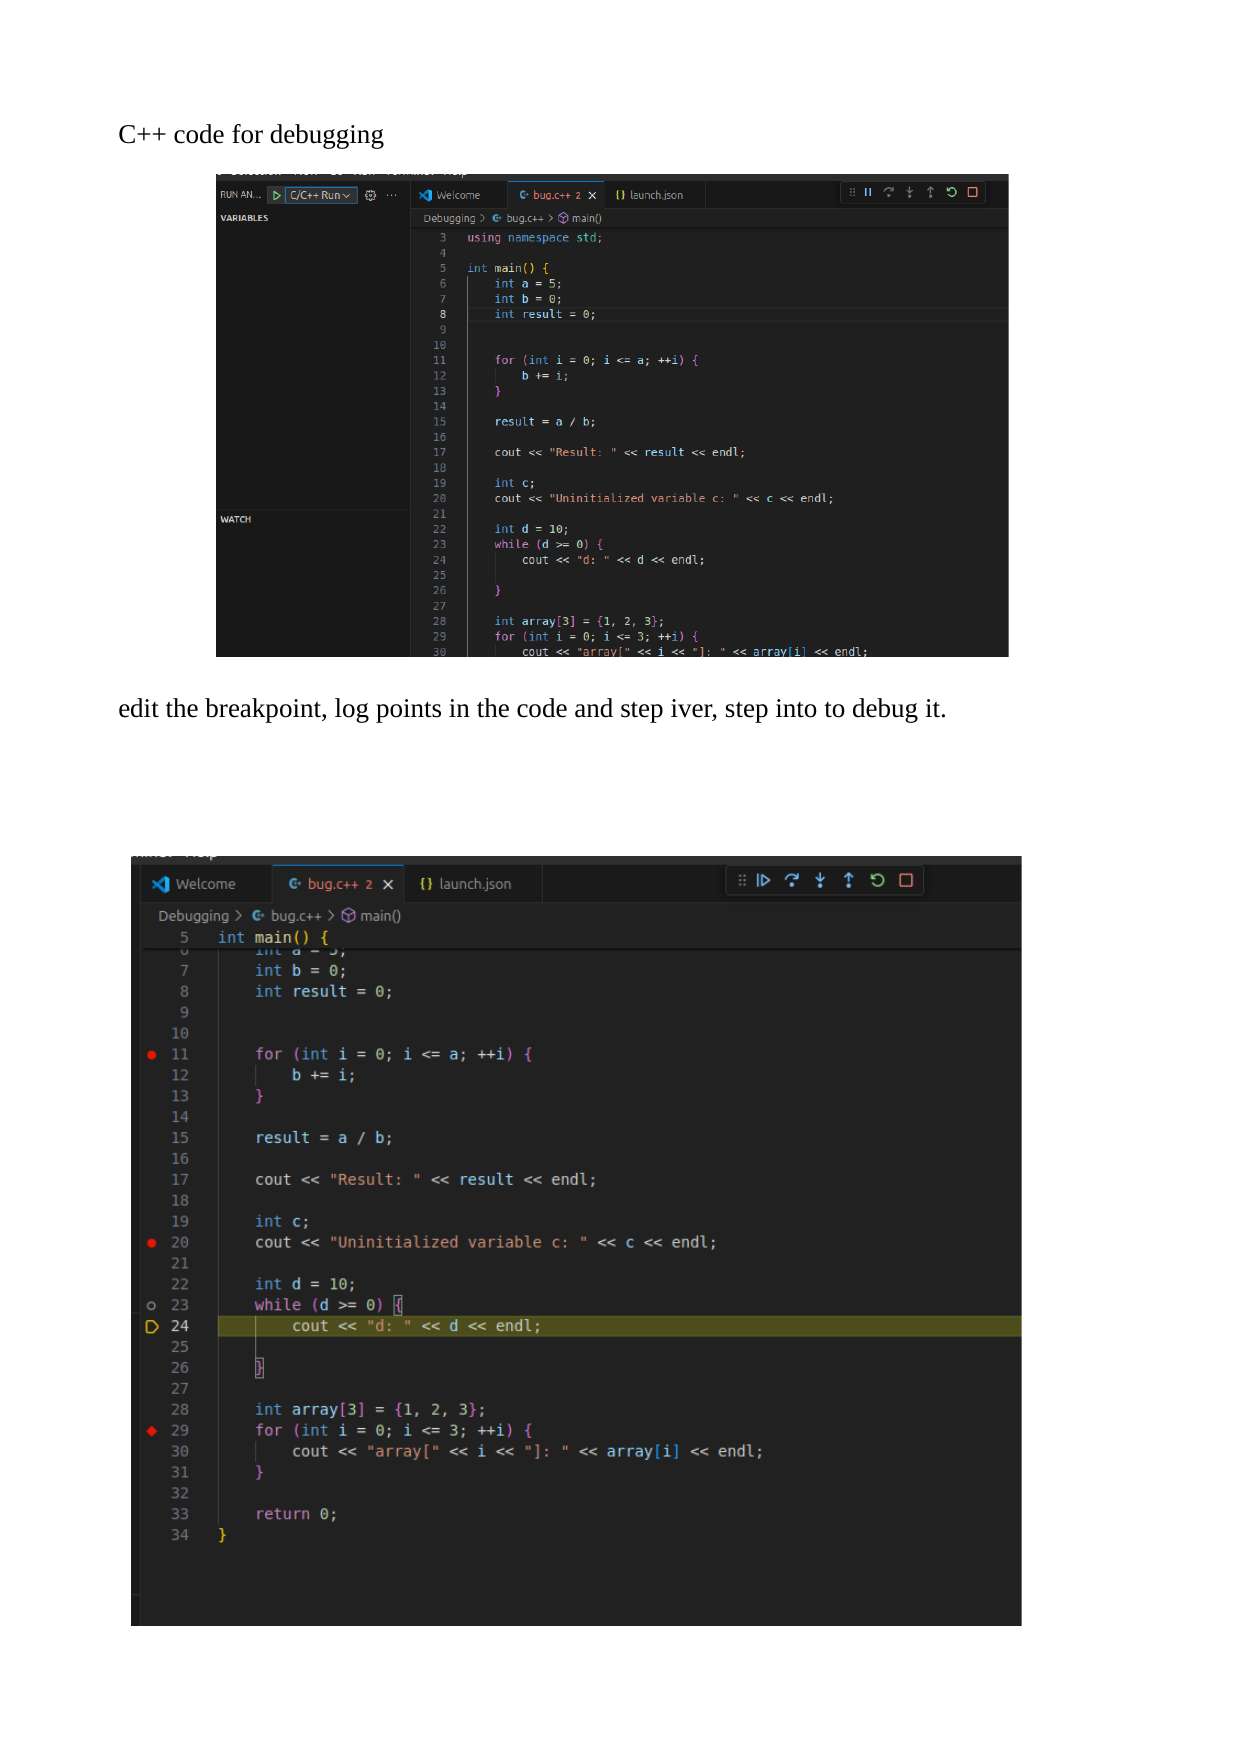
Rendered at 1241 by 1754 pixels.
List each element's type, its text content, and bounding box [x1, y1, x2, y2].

picture [131, 856, 1022, 1626]
text C++ code for debugging [118, 118, 1122, 149]
text edit the breakpoint, log points in the code and step iver, step into to debug it. [118, 693, 1122, 724]
picture [216, 174, 1009, 657]
